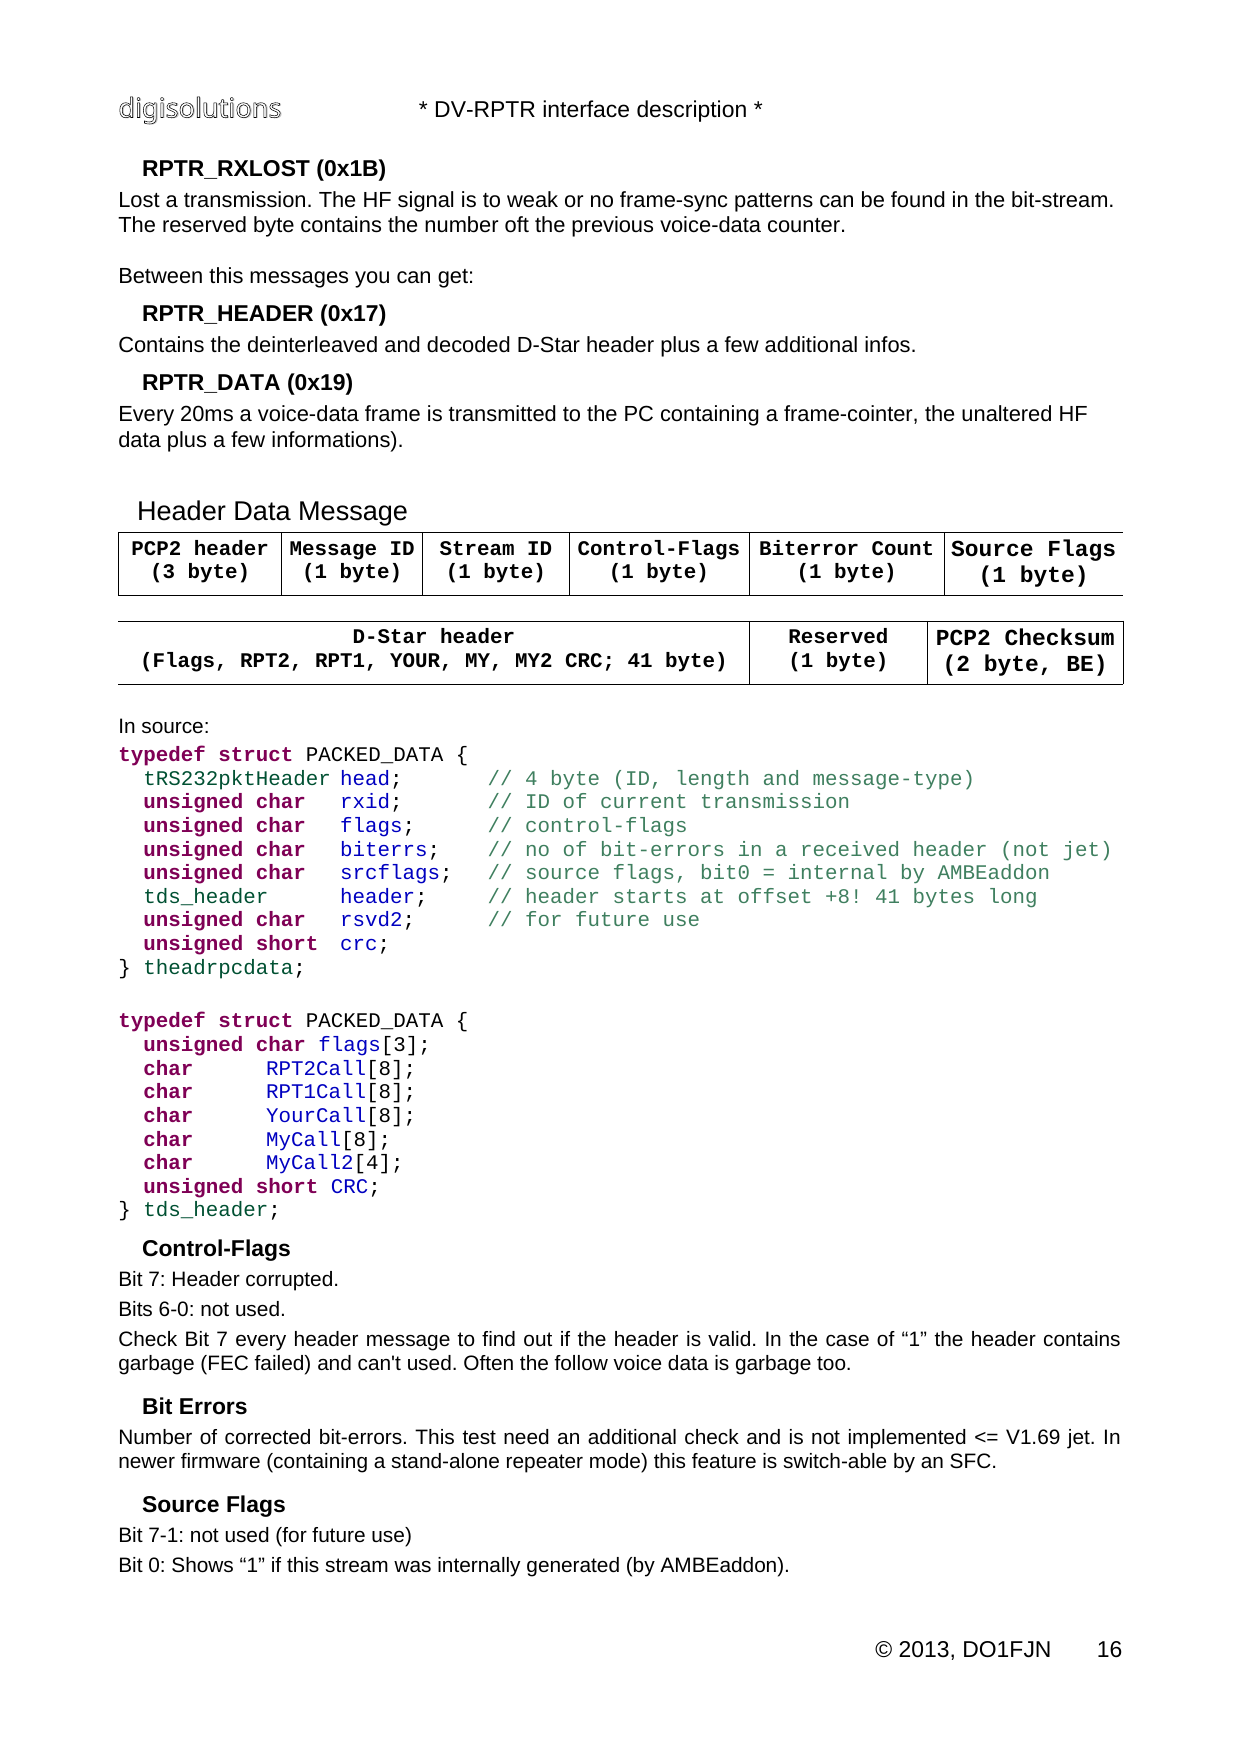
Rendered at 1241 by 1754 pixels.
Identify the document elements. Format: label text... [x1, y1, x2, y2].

table_header Stream ID (1 byte) [423, 533, 569, 595]
text unsigned char flags; // control-flags [118, 815, 1122, 838]
text Between this messages you can get: [118, 263, 1122, 288]
text unsigned char biterrs; // no of bit-errors in a received header (not jet) [118, 838, 1122, 862]
text char RPT2Call[8]; [118, 1058, 1122, 1081]
table_header PCP2 header (3 byte) [119, 533, 281, 595]
text tRS232pktHeader head; // 4 byte (ID, length and message-type) [118, 768, 1122, 791]
subtitle Control-Flags [142, 1235, 1122, 1261]
subtitle Bit Errors [142, 1393, 1122, 1419]
table_header PCP2 Checksum (2 byte, BE) [928, 622, 1123, 684]
text In source: [118, 714, 1122, 738]
text unsigned char flags[3]; [118, 1034, 1122, 1058]
subtitle RPTR_DATA (0x19) [142, 369, 1122, 395]
text unsigned short CRC; [118, 1176, 1122, 1199]
table_header D-Star header (Flags, RPT2, RPT1, YOUR, MY, MY2 CRC; 41 byte) [118, 622, 749, 684]
text char RPT1Call[8]; [118, 1081, 1122, 1105]
text Bits 6-0: not used. [118, 1297, 1122, 1321]
text unsigned char rsvd2; // for future use [118, 909, 1122, 933]
text unsigned char rxid; // ID of current transmission [118, 791, 1122, 815]
subtitle Source Flags [142, 1491, 1122, 1517]
text Bit 7-1: not used (for future use) [118, 1523, 1122, 1547]
table_header Reserved (1 byte) [750, 622, 927, 684]
text Bit 0: Shows “1” if this stream was internally generated (by AMBEaddon). [118, 1553, 1122, 1577]
text typedef struct PACKED_DATA { [118, 1010, 1122, 1034]
text Lost a transmission. The HF signal is to weak or no frame-sync patterns can be found in the bit-stream. The reserved byte contains the number oft the previous voice-data counter. [118, 187, 1122, 238]
subtitle RPTR_RXLOST (0x1B) [142, 155, 1122, 181]
text Check Bit 7 every header message to find out if the header is valid. In the case of “1” the header contains garbage (FEC failed) and can't used. Often the follow voice data is garbage too. [118, 1327, 1122, 1375]
text typedef struct PACKED_DATA { [118, 744, 1122, 768]
text char MyCall[8]; [118, 1128, 1122, 1152]
table_header Control-Flags (1 byte) [570, 533, 749, 595]
text unsigned short crc; [118, 933, 1122, 957]
text } tds_header; [118, 1199, 1122, 1223]
table_header Message ID (1 byte) [282, 533, 422, 595]
text char YourCall[8]; [118, 1105, 1122, 1128]
text Every 20ms a voice-data frame is transmitted to the PC containing a frame-cointer, the unaltered HF data plus a few informations). [118, 401, 1122, 452]
text Contains the deinterleaved and decoded D-Star header plus a few additional infos. [118, 332, 1122, 357]
subtitle RPTR_HEADER (0x17) [142, 300, 1122, 326]
subtitle Header Data Message [137, 495, 1122, 526]
text char MyCall2[4]; [118, 1152, 1122, 1176]
text Bit 7: Header corrupted. [118, 1267, 1122, 1291]
table_header Source Flags (1 byte) [945, 533, 1123, 595]
text tds_header header; // header starts at offset +8! 41 bytes long [118, 886, 1122, 909]
table_header Biterror Count (1 byte) [750, 533, 944, 595]
text Number of corrected bit-errors. This test need an additional check and is not implemented <= V1.69 jet. In newer firmware (containing a stand-alone repeater mode) this feature is switch-able by an SFC. [118, 1425, 1122, 1473]
text } theadrpcdata; [118, 957, 1122, 980]
text unsigned char srcflags; // source flags, bit0 = internal by AMBEaddon [118, 862, 1122, 886]
